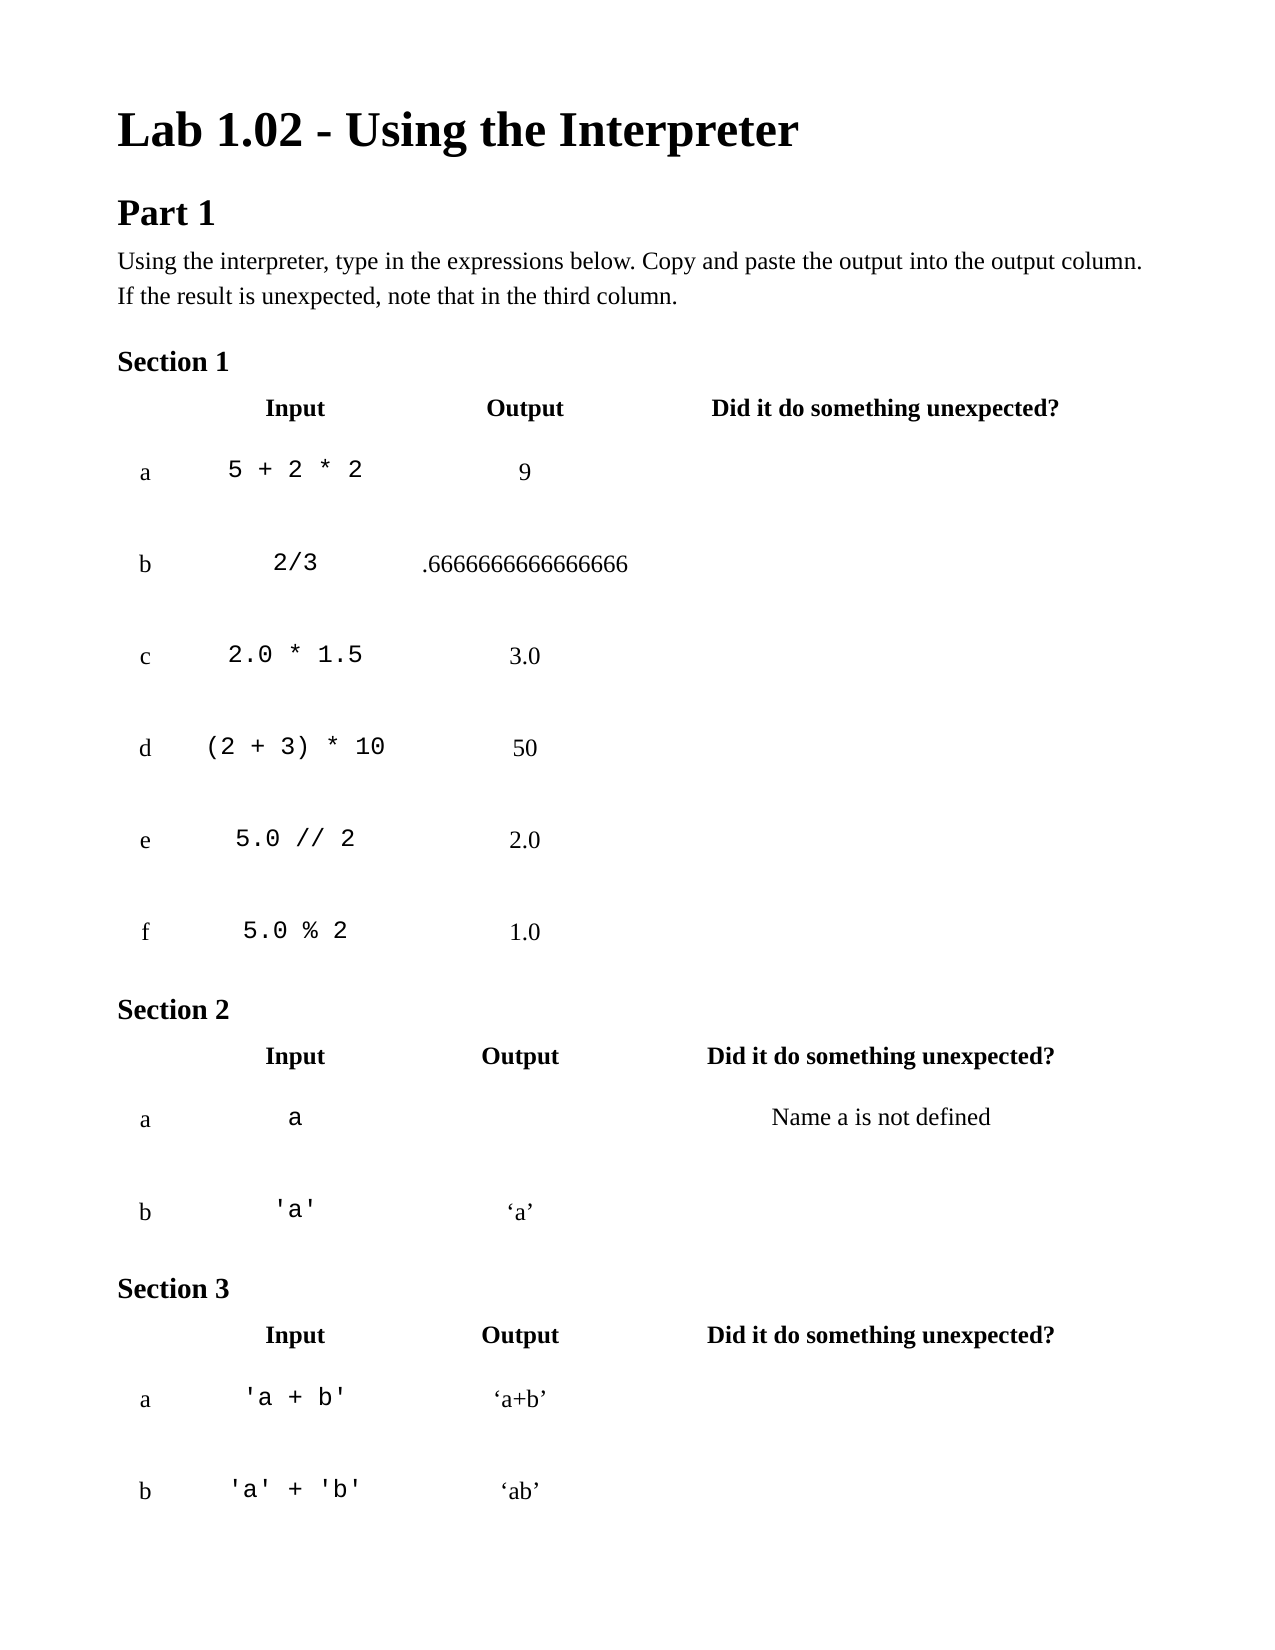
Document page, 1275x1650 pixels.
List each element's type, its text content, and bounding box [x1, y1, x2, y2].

table_cell [623, 1165, 1139, 1257]
table_cell 3.0 [417, 609, 633, 701]
table_cell [623, 1352, 1139, 1444]
table_cell [623, 1444, 1139, 1536]
table_cell (2 + 3) * 10 [173, 701, 417, 793]
table_header Did it do something unexpected? [623, 1318, 1139, 1352]
table_cell ‘a+b’ [417, 1352, 623, 1444]
table_cell b [117, 1444, 173, 1536]
table_cell [633, 794, 1139, 886]
table_cell a [117, 425, 173, 517]
table_cell [633, 609, 1139, 701]
table_cell 50 [417, 701, 633, 793]
table_cell a [117, 1352, 173, 1444]
table_cell b [117, 517, 173, 609]
table_header Output [417, 1318, 623, 1352]
table_header Input [173, 1038, 417, 1073]
table_cell d [117, 701, 173, 793]
table_header Did it do something unexpected? [633, 391, 1139, 425]
table_cell e [117, 794, 173, 886]
subtitle Section 3 [117, 1272, 1158, 1305]
table_cell [633, 517, 1139, 609]
table_header Input [173, 391, 417, 425]
subtitle Section 1 [117, 344, 1158, 378]
subtitle Lab 1.02 - Using the Interpreter [117, 100, 1158, 157]
table_header Output [417, 1038, 623, 1073]
text Using the interpreter, type in the expressions below. Copy and paste the output into the output column. If the result is unexpected, note that in the third column. [117, 246, 1158, 310]
table_header Did it do something unexpected? [623, 1038, 1139, 1073]
table_cell Name a is not defined [623, 1073, 1139, 1165]
table_cell ‘ab’ [417, 1444, 623, 1536]
table_cell .6666666666666666 [417, 517, 633, 609]
table_cell c [117, 609, 173, 701]
table_cell 2.0 * 1.5 [173, 609, 417, 701]
table_cell 5 + 2 * 2 [173, 425, 417, 517]
table_cell 'a' + 'b' [173, 1444, 417, 1536]
table_header Input [173, 1318, 417, 1352]
table_header [117, 1318, 173, 1352]
table_cell [633, 701, 1139, 793]
table_cell 2/3 [173, 517, 417, 609]
table_cell a [117, 1073, 173, 1165]
table_cell a [173, 1073, 417, 1165]
table_cell 2.0 [417, 794, 633, 886]
table_cell f [117, 886, 173, 978]
table_cell 9 [417, 425, 633, 517]
table_cell 5.0 % 2 [173, 886, 417, 978]
subtitle Section 2 [117, 992, 1158, 1026]
table_cell b [117, 1165, 173, 1257]
table_cell [417, 1073, 623, 1165]
table_cell [633, 425, 1139, 517]
table_cell 1.0 [417, 886, 633, 978]
table_header Output [417, 391, 633, 425]
table_cell ‘a’ [417, 1165, 623, 1257]
table_cell 'a + b' [173, 1352, 417, 1444]
table_header [117, 391, 173, 425]
table_cell 5.0 // 2 [173, 794, 417, 886]
table_cell [633, 886, 1139, 978]
table_cell 'a' [173, 1165, 417, 1257]
table_header [117, 1038, 173, 1073]
subtitle Part 1 [117, 191, 1158, 234]
